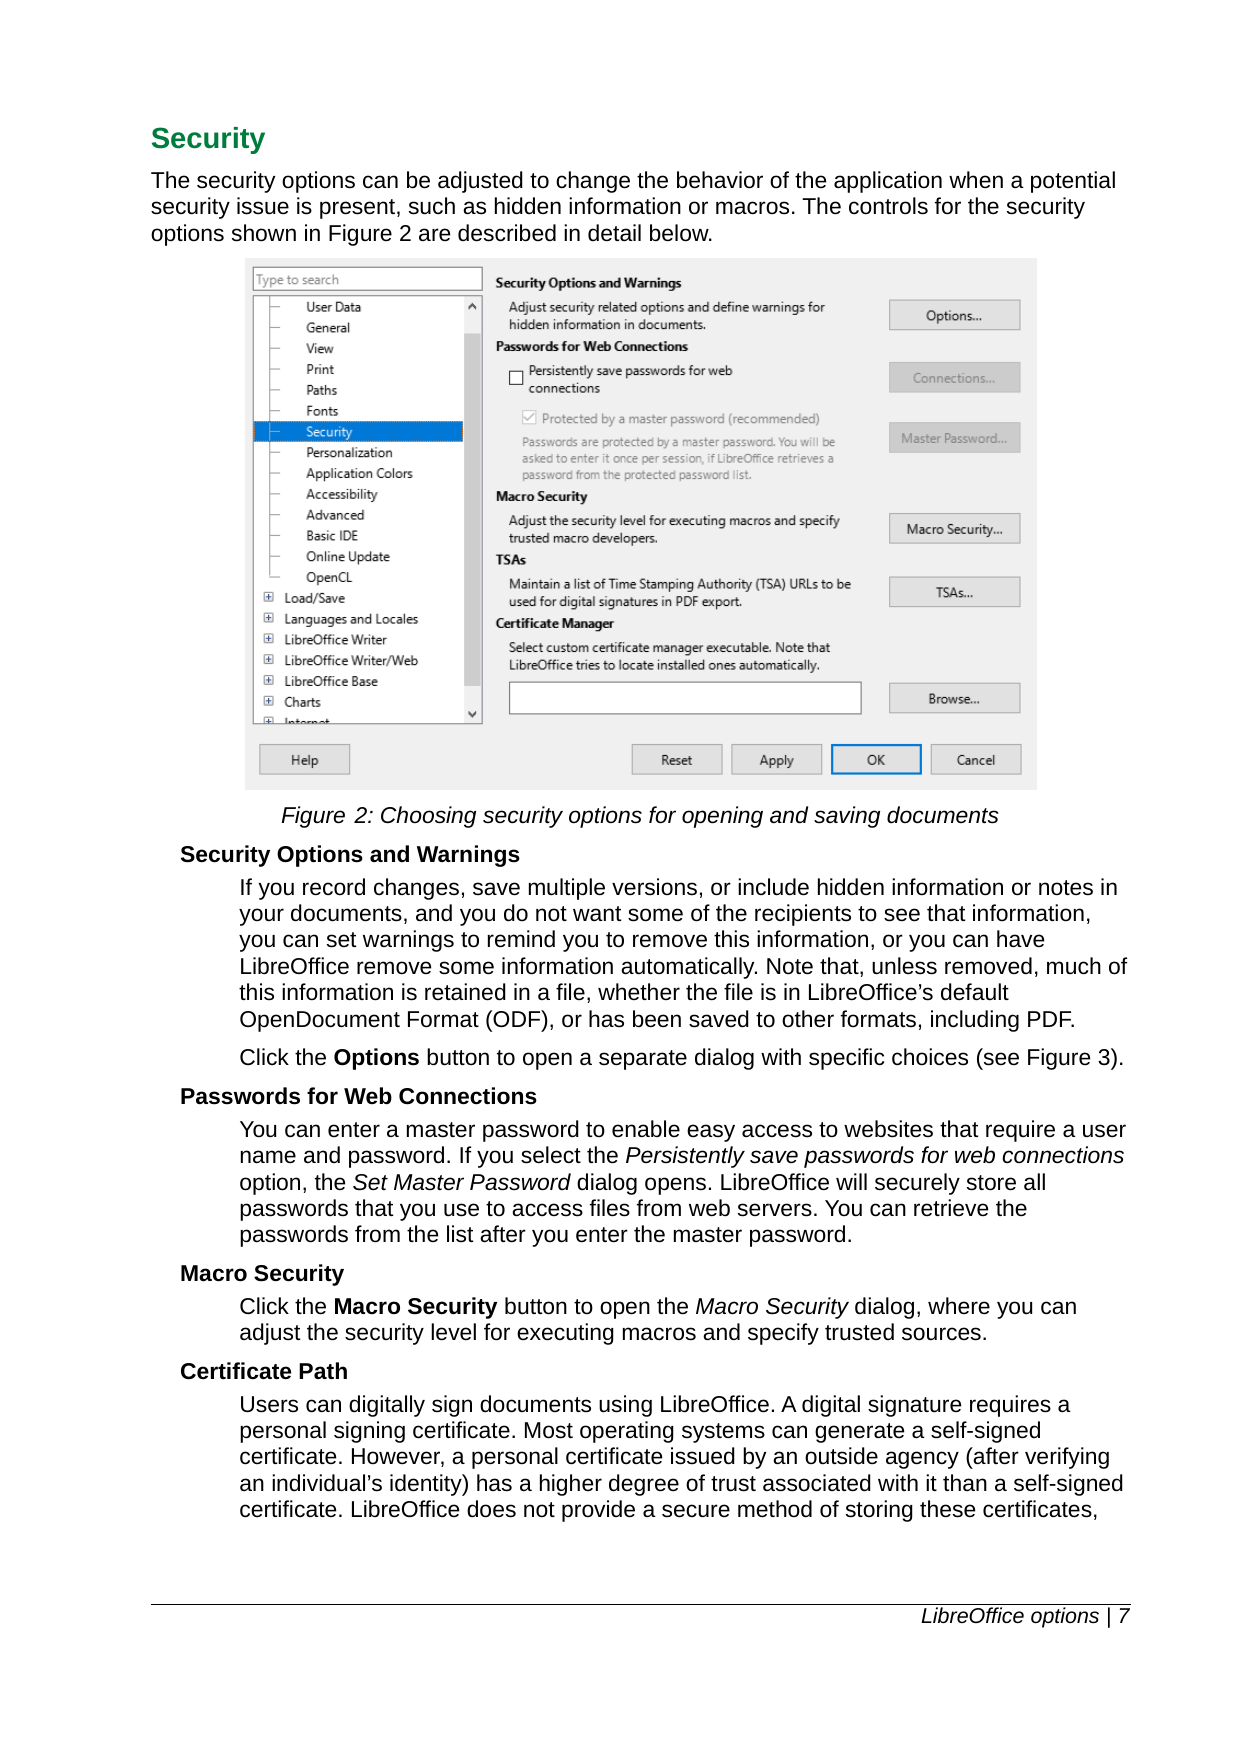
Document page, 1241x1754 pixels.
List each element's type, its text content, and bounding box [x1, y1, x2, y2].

text Users can digitally sign documents using LibreOffice. A digital signature requires a personal signing certificate. Most operating systems can generate a self-signed certificate. However, a personal certificate issued by an outside agency (after verifying an individual’s identity) has a higher degree of trust associated with it than a self-signed certificate. LibreOffice does not provide a secure method of storing these certificates, [239, 1391, 1131, 1522]
text Figure 2: Choosing security options for opening and saving documents [245, 802, 1037, 829]
text Click the Options button to open a separate dialog with specific choices (see Figure 3). [239, 1044, 1131, 1071]
text You can enter a master password to enable easy access to websites that require a user name and password. If you select the Persistently save passwords for web connections option, the Set Master Password dialog opens. LibreOffice will securely store all passwords that you use to access files from web servers. You can retrieve the passwords from the list after you enter the master password. [239, 1116, 1131, 1248]
text If you record changes, save multiple versions, or include hidden information or notes in your documents, and you do not want some of the recipients to see that information, you can set warnings to remind you to remove this information, or you can have LibreOffice remove some information automatically. Note that, unless removed, much of this information is retained in a file, whether the file is in LibreOffice’s default OpenDocument Format (ODF), or has been saved to other formats, including PDF. [239, 874, 1131, 1032]
text Click the Macro Security button to open the Macro Security dialog, where you can adjust the security level for executing macros and specify trusted sources. [239, 1293, 1131, 1345]
text Certificate Path [180, 1358, 1131, 1384]
list The security options can be adjusted to change the behavior of the application when a potential security issue is present, such as hidden information or macros. The controls for the security options shown in Figure 2 are described in detail below. [151, 167, 1131, 246]
text Macro Security [180, 1260, 1131, 1286]
picture [244, 258, 1037, 790]
subtitle Security [151, 121, 1131, 154]
text Security Options and Warnings [180, 841, 1131, 867]
text Passwords for Web Connections [180, 1083, 1131, 1109]
